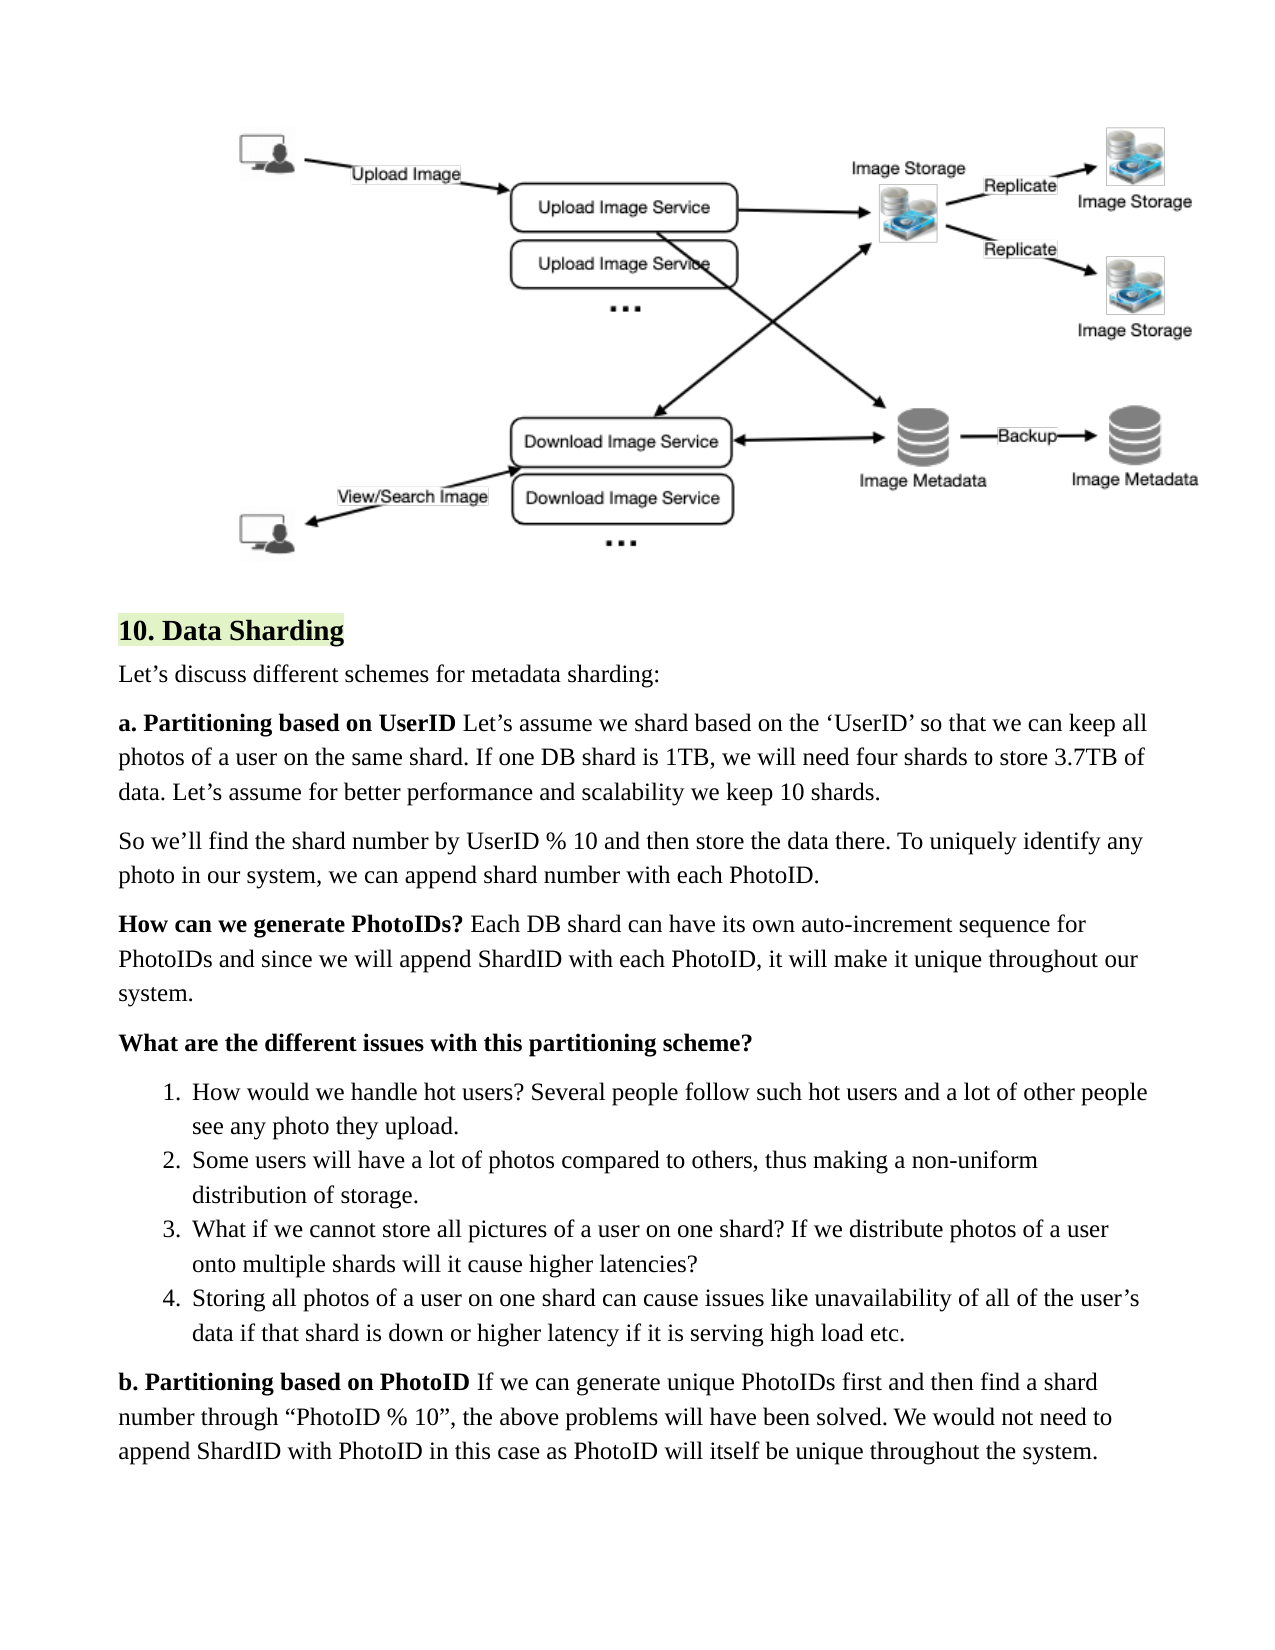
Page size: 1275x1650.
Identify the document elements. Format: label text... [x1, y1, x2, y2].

text Let’s discuss different schemes for metadata sharding: [118, 659, 1157, 688]
text So we’ll find the shard number by UserID % 10 and then store the data there. To uniquely identify any photo in our system, we can append shard number with each PhotoID. [118, 826, 1157, 889]
picture [118, 118, 1275, 578]
list How would we handle hot users? Several people follow such hot users and a lot of other people see any photo they upload. [162, 1077, 1157, 1140]
text b. Partitioning based on PhotoID If we can generate unique PhotoIDs first and then find a shard number through “PhotoID % 10”, the above problems will have been solved. We would not need to append ShardID with PhotoID in this case as PhotoID will itself be unique throughout the system. [118, 1367, 1157, 1465]
text What are the different issues with this partitioning scheme? [118, 1028, 1157, 1056]
list Storing all photos of a user on one shard can cause issues like unavailability of all of the user’s data if that shard is down or higher latency if it is serving high load etc. [162, 1283, 1157, 1347]
text How can we generate PhotoIDs? Each DB shard can have its own auto-increment sequence for PhotoIDs and since we will append ShardID with each PhotoID, it will make it unique throughout our system. [118, 909, 1157, 1007]
list Some users will have a lot of photos compared to others, thus making a non-uniform distribution of storage. [162, 1146, 1157, 1209]
list What if we cannot store all pictures of a user on one shard? If we distribute photos of a user onto multiple shards will it cause higher latencies? [162, 1214, 1157, 1278]
text a. Partitioning based on UserID Let’s assume we shard based on the ‘UserID’ so that we can keep all photos of a user on the same shard. If one DB shard is 1TB, we will need four shards to store 3.7TB of data. Let’s assume for better performance and scalability we keep 10 shards. [118, 708, 1157, 806]
subtitle 10. Data Sharding [118, 613, 1157, 646]
